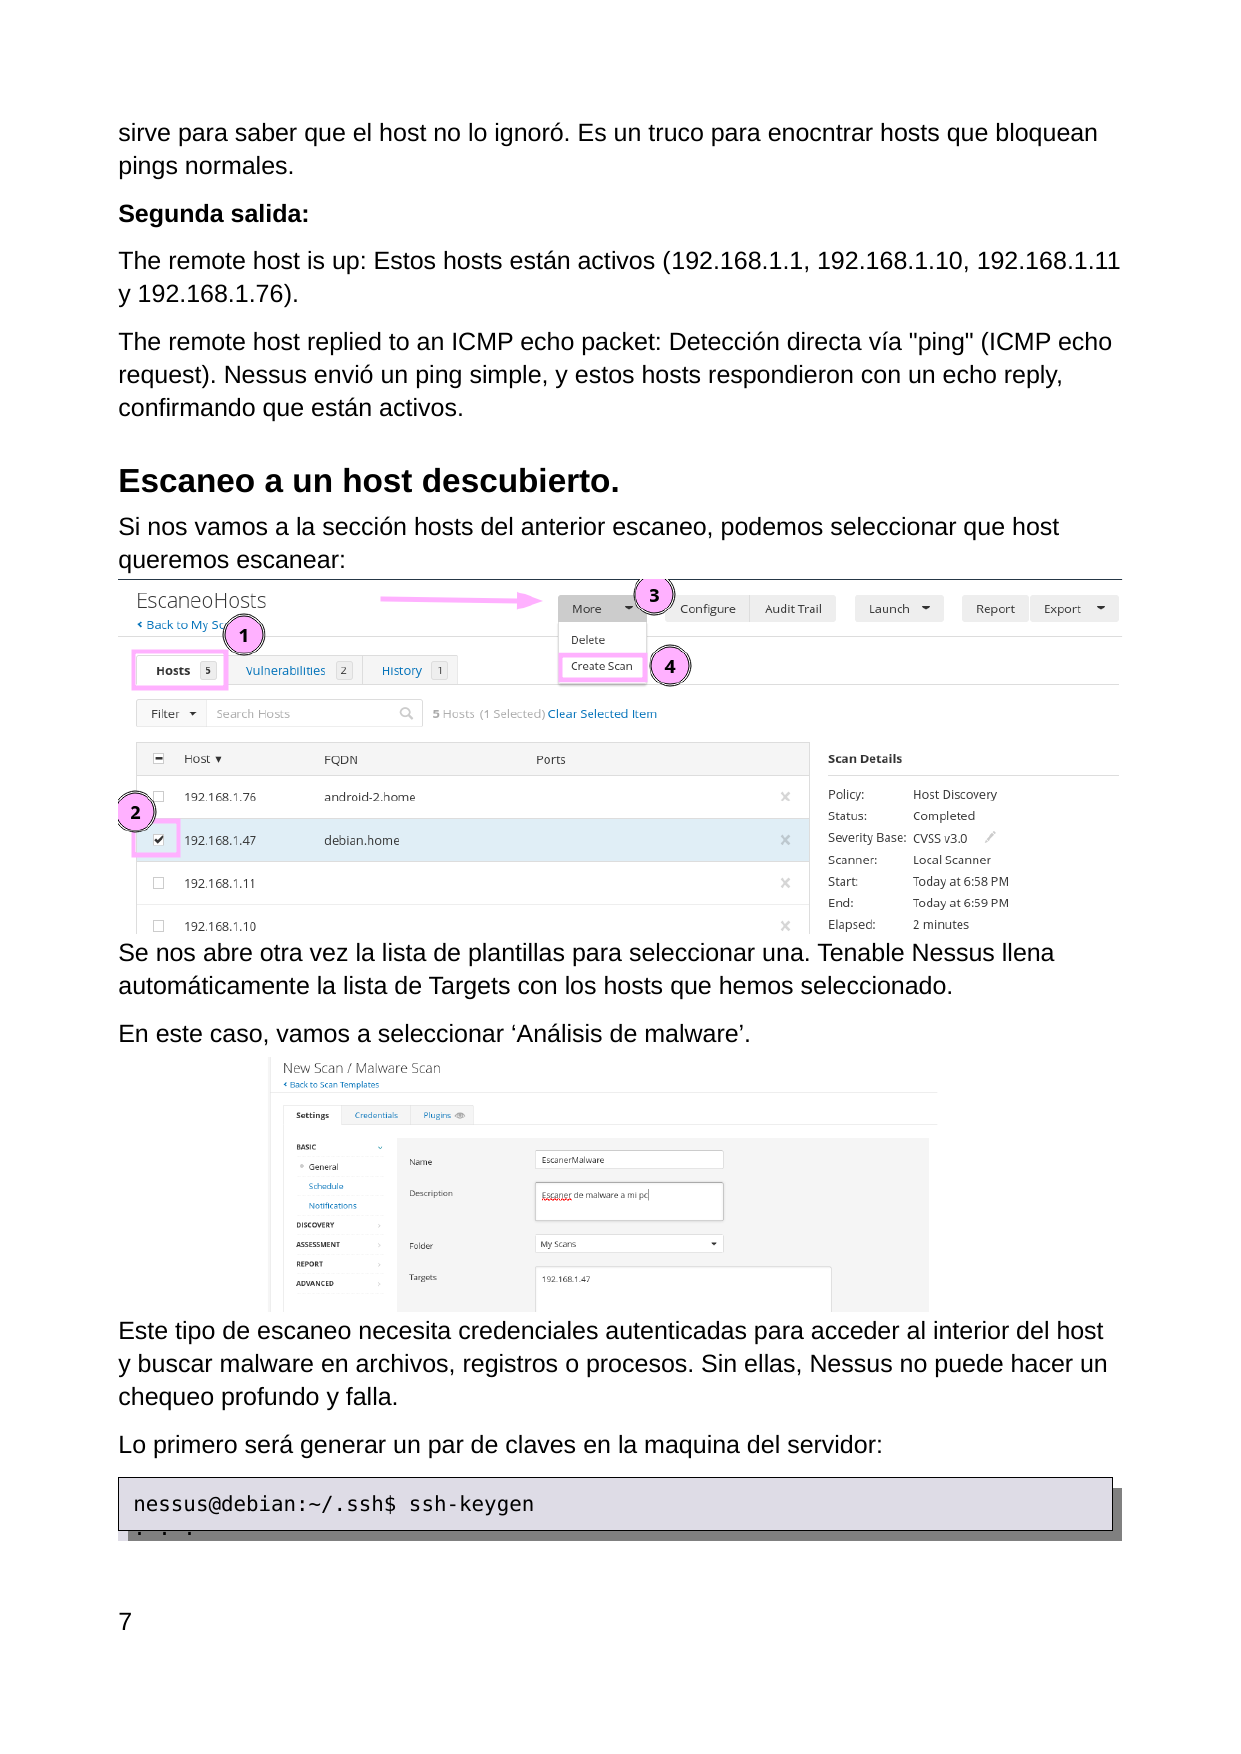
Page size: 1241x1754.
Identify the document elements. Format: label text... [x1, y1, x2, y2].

text Si nos vamos a la sección hosts del anterior escaneo, podemos seleccionar que host queremos escanear: [118, 512, 1122, 574]
text Este tipo de escaneo necesita credenciales autenticadas para acceder al interior del host y buscar malware en archivos, registros o procesos. Sin ellas, Nessus no puede hacer un chequeo profundo y falla. [118, 1067, 1122, 1411]
text . . . [119, 1502, 1112, 1530]
text sirve para saber que el host no lo ignoró. Es un truco para enocntrar hosts que bloquean pings normales. [118, 118, 1122, 180]
text The remote host is up: Estos hosts están activos (192.168.1.1, 192.168.1.10, 192.168.1.11 y 192.168.1.76). [118, 246, 1122, 308]
text [118, 1531, 128, 1541]
text En este caso, vamos a seleccionar ‘Análisis de malware’. [118, 1019, 1122, 1048]
text The remote host replied to an ICMP echo packet: Detección directa vía "ping" (ICMP echo request). Nessus envió un ping simple, y estos hosts respondieron con un echo reply, confirmando que están activos. [118, 327, 1122, 422]
text Segunda salida: [118, 199, 1122, 227]
subtitle Escaneo a un host descubierto. [118, 461, 1122, 500]
text Lo primero será generar un par de claves en la maquina del servidor: [118, 1430, 1122, 1458]
text nessus@debian:~/.ssh$ ssh-keygen [119, 1478, 1112, 1502]
text Se nos abre otra vez la lista de plantillas para seleccionar una. Tenable Nessus llena automáticamente la lista de Targets con los hosts que hemos seleccionado. [118, 934, 1122, 1000]
picture [118, 579, 1123, 934]
picture [267, 1057, 938, 1312]
